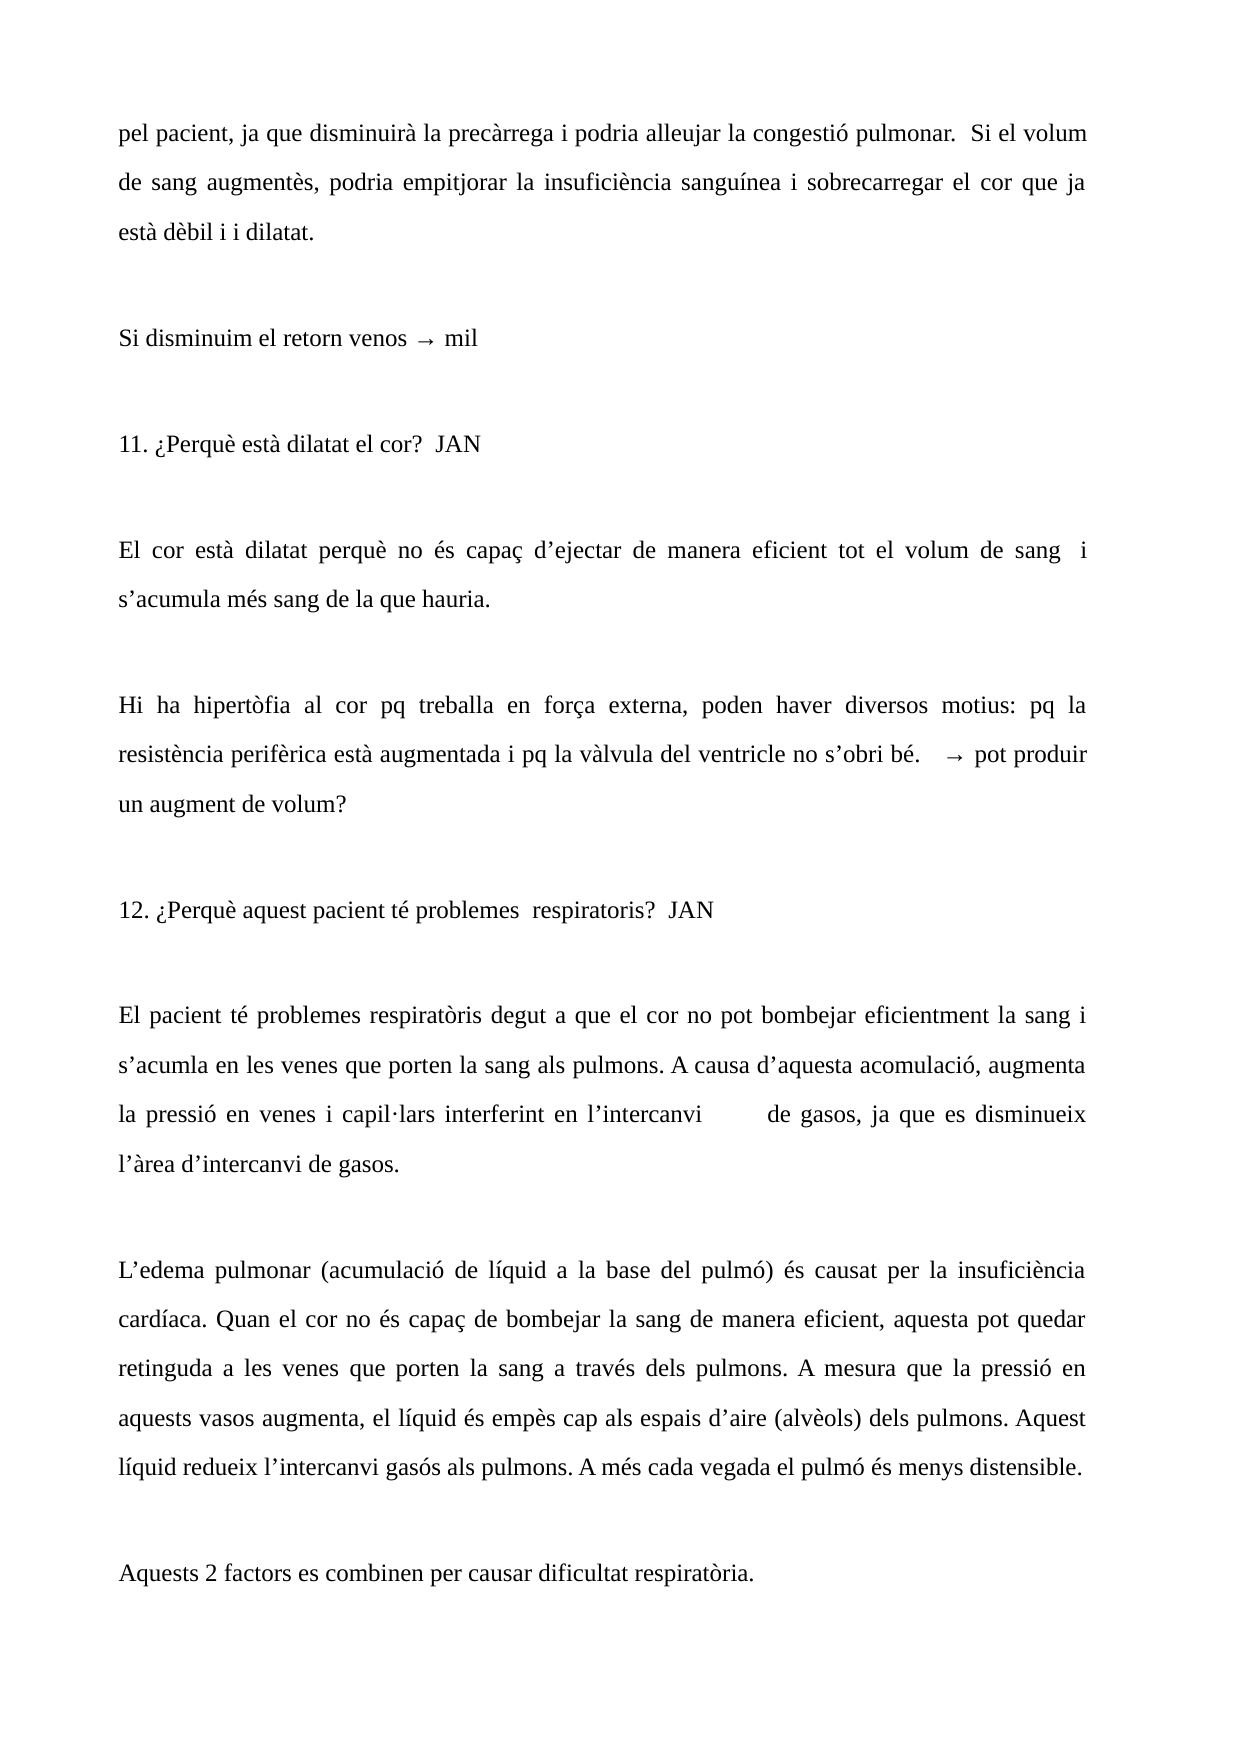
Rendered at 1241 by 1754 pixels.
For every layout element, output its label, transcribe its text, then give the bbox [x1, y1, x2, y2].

text pel pacient, ja que disminuirà la precàrrega i podria alleujar la congestió pulmonar. Si el volum de sang augmentès, podria empitjorar la insuficiència sanguínea i sobrecarregar el cor que ja està dèbil i i dilatat. [118, 118, 1087, 246]
text Hi ha hipertòfia al cor pq treballa en força externa, poden haver diversos motius: pq la resistència perifèrica està augmentada i pq la vàlvula del ventricle no s’obri bé. → pot produir un augment de volum? [118, 690, 1087, 817]
text L’edema pulmonar (acumulació de líquid a la base del pulmó) és causat per la insuficiència cardíaca. Quan el cor no és capaç de bombejar la sang de manera eficient, aquesta pot quedar retinguda a les venes que porten la sang a través dels pulmons. A mesura que la pressió en aquests vasos augmenta, el líquid és empès cap als espais d’aire (alvèols) dels pulmons. Aquest líquid redueix l’intercanvi gasós als pulmons. A més cada vegada el pulmó és menys distensible. [118, 1255, 1087, 1481]
text El cor està dilatat perquè no és capaç d’ejectar de manera eficient tot el volum de sang i s’acumula més sang de la que hauria. [118, 535, 1087, 613]
text Aquests 2 factors es combinen per causar dificultat respiratòria. [118, 1558, 1087, 1587]
text 11. ¿Perquè està dilatat el cor? JAN [118, 429, 1087, 457]
text 12. ¿Perquè aquest pacient té problemes respiratoris? JAN [118, 895, 1087, 923]
text Si disminuim el retorn venos → mil [118, 323, 1087, 352]
text El pacient té problemes respiratòris degut a que el cor no pot bombejar eficientment la sang i s’acumla en les venes que porten la sang als pulmons. A causa d’aquesta acomulació, augmenta la pressió en venes i capil·lars interferint en l’intercanvi de gasos, ja que es disminueix l’àrea d’intercanvi de gasos. [118, 1001, 1087, 1177]
